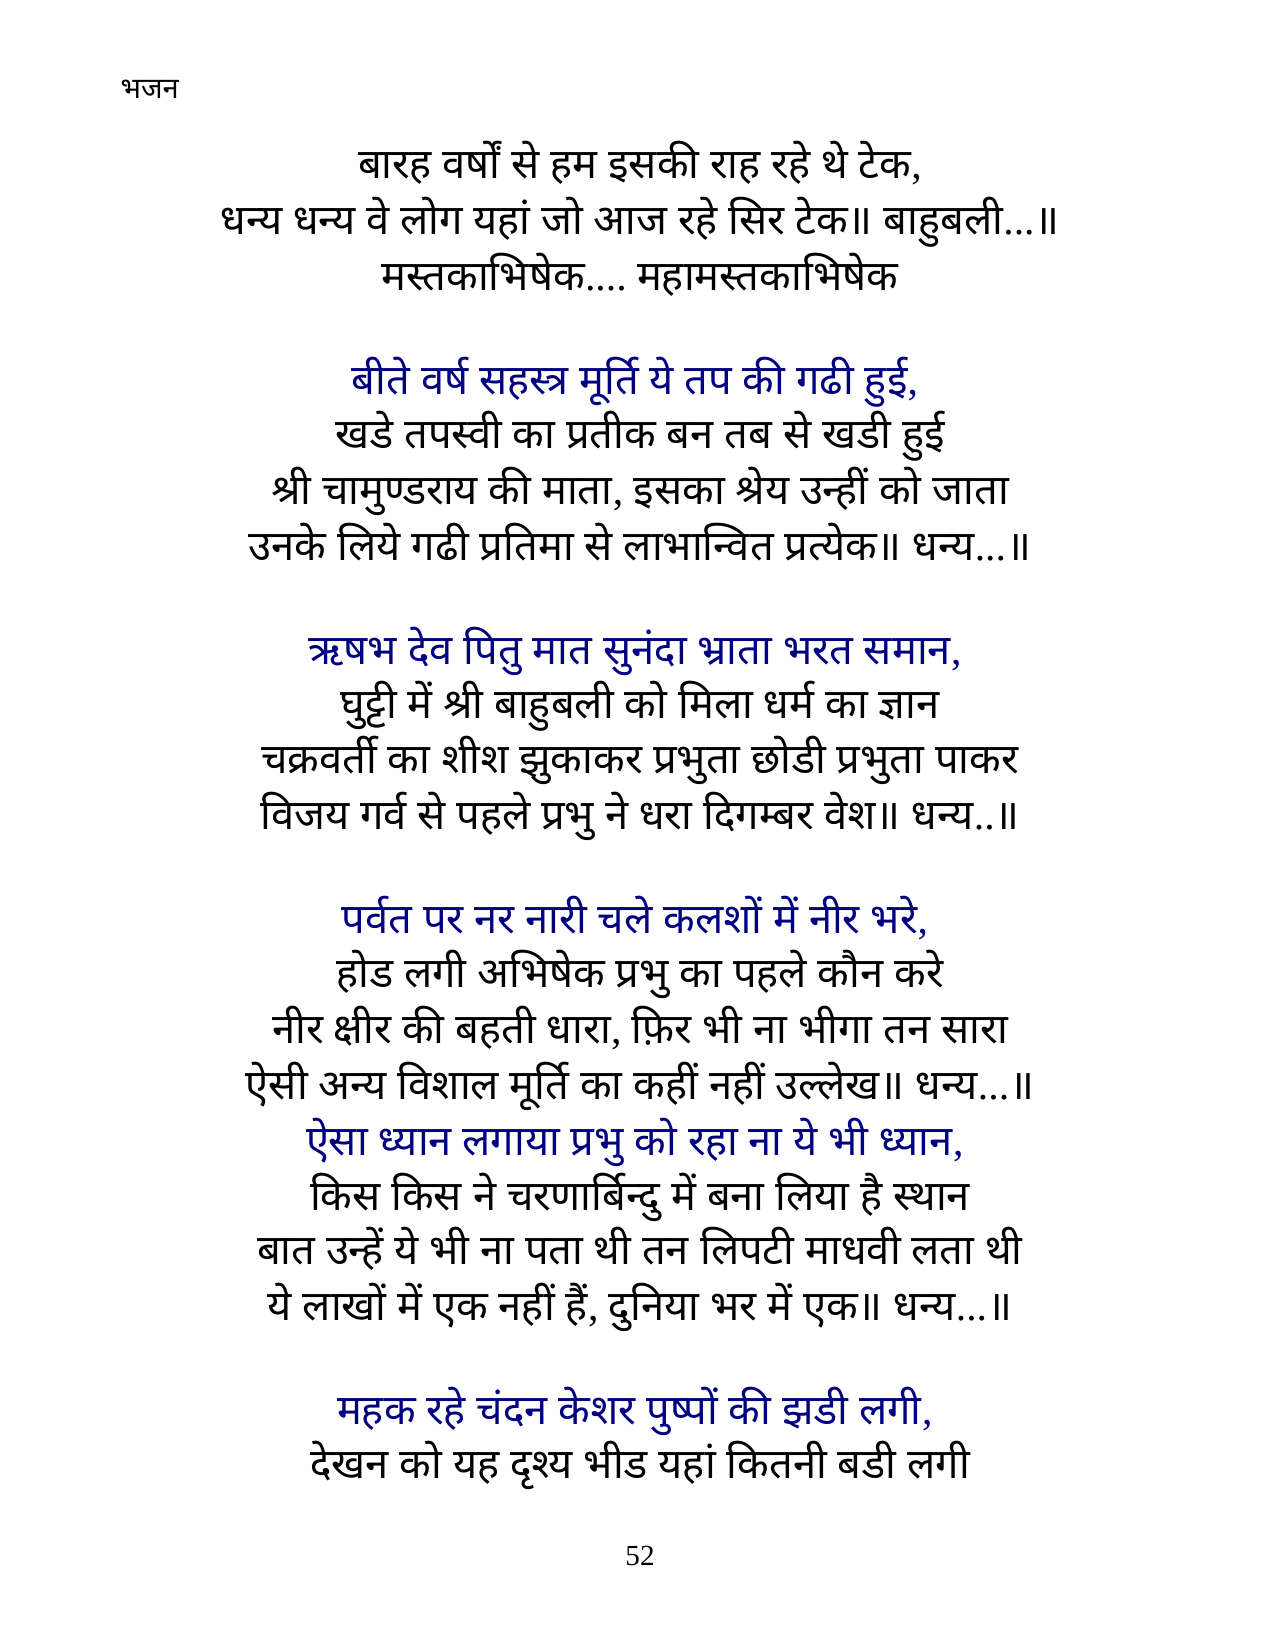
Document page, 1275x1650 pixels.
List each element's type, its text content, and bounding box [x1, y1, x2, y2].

text ये लाखों में एक नहीं हैं, दुनिया भर में एक॥ धन्य...॥ [83, 1282, 1196, 1338]
text चक्रवर्ती का शीश झुकाकर प्रभुता छोडी प्रभुता पाकर [83, 736, 1196, 790]
text विजय गर्व से पहले प्रभु ने धरा दिगम्बर वेश॥ धन्य..॥ [83, 790, 1196, 846]
text बीते वर्ष सहस्त्र मूर्ति ये तप की गढी हुई, [83, 355, 1196, 411]
text खडे तपस्वी का प्रतीक बन तब से खडी हुई [83, 411, 1196, 466]
text बारह वर्षों से हम इसकी राह रहे थे टेक, [83, 139, 1196, 195]
text किस किस ने चरणार्बिन्दु में बना लिया है स्थान [83, 1173, 1196, 1227]
text ऐसी अन्य विशाल मूर्ति का कहीं नहीं उल्लेख॥ धन्य...॥ [83, 1061, 1196, 1117]
text होड लगी अभिषेक प्रभु का पहले कौन करे [83, 950, 1196, 1005]
text मस्तकाभिषेक.... महामस्तकाभिषेक [83, 251, 1196, 307]
text धन्य धन्य वे लोग यहां जो आज रहे सिर टेक॥ बाहुबली...॥ [83, 195, 1196, 251]
text ऐसा ध्यान लगाया प्रभु को रहा ना ये भी ध्यान, [83, 1117, 1196, 1173]
text श्री चामुण्डराय की माता, इसका श्रेय उन्हीं को जाता [83, 466, 1196, 522]
text बात उन्हें ये भी ना पता थी तन लिपटी माधवी लता थी [83, 1227, 1196, 1282]
text उनके लिये गढी प्रतिमा से लाभान्वित प्रत्येक॥ धन्य...॥ [83, 522, 1196, 578]
text महक रहे चंदन केशर पुष्पों की झडी लगी, [83, 1386, 1196, 1442]
text नीर क्षीर की बहती धारा, फ़िर भी ना भीगा तन सारा [83, 1005, 1196, 1061]
text ऋषभ देव पितु मात सुनंदा भ्राता भरत समान, [83, 626, 1196, 682]
text देखन को यह दृश्य भीड यहां कितनी बडी लगी [83, 1442, 1196, 1496]
text घुट्टी में श्री बाहुबली को मिला धर्म का ज्ञान [83, 682, 1196, 736]
text पर्वत पर नर नारी चले कलशों में नीर भरे, [83, 894, 1196, 950]
